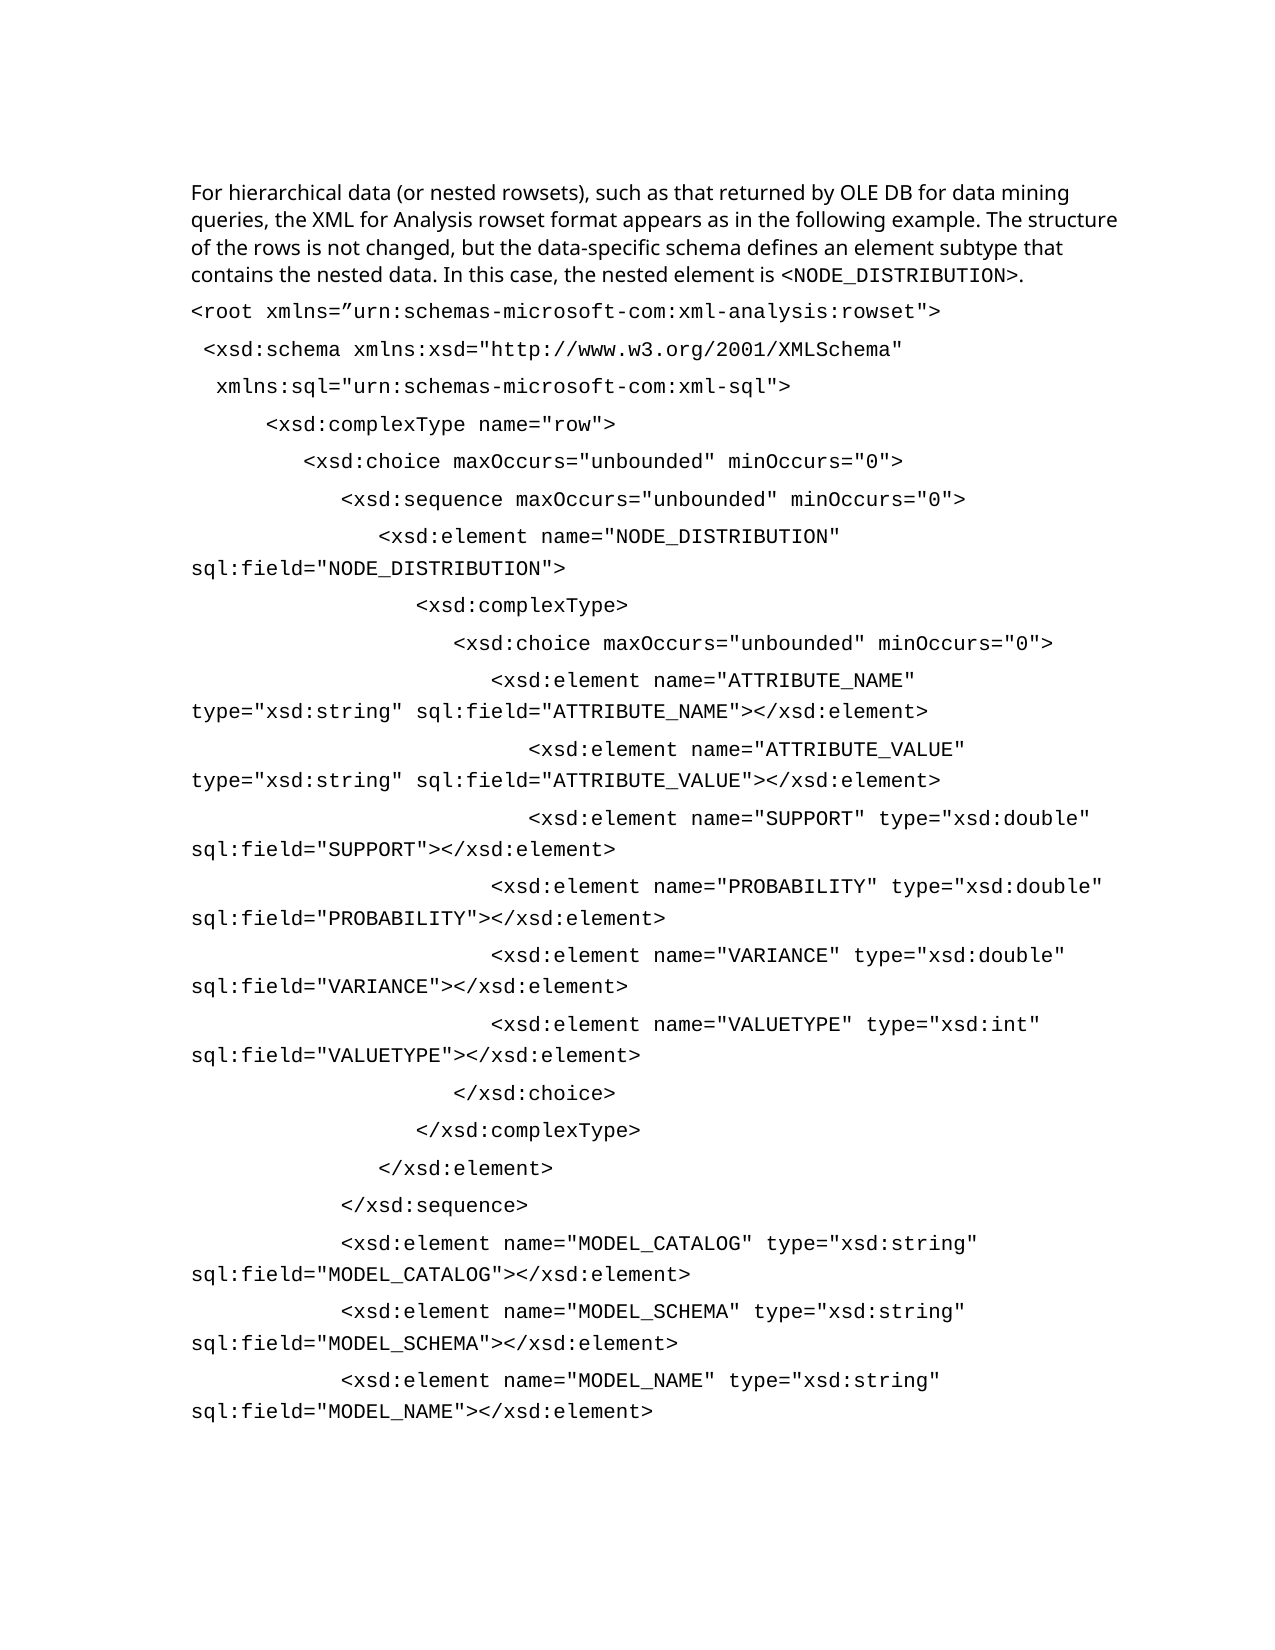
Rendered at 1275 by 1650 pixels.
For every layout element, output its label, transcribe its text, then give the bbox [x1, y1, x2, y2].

text <xsd:element name="VALUETYPE" type="xsd:int" sql:field="VALUETYPE"></xsd:element> [191, 1006, 1128, 1069]
text <xsd:element name="ATTRIBUTE_NAME" type="xsd:string" sql:field="ATTRIBUTE_NAME"></xsd:element> [191, 662, 1128, 725]
text <xsd:sequence maxOccurs="unbounded" minOccurs="0"> [191, 481, 1128, 512]
text <xsd:element name="VARIANCE" type="xsd:double" sql:field="VARIANCE"></xsd:element> [191, 937, 1128, 1000]
text </xsd:sequence> [191, 1187, 1128, 1219]
text </xsd:complexType> [191, 1112, 1128, 1144]
text <xsd:element name="ATTRIBUTE_VALUE" type="xsd:string" sql:field="ATTRIBUTE_VALUE"></xsd:element> [191, 731, 1128, 794]
text </xsd:element> [191, 1150, 1128, 1181]
text <xsd:element name="PROBABILITY" type="xsd:double" sql:field="PROBABILITY"></xsd:element> [191, 869, 1128, 931]
text <xsd:element name="MODEL_NAME" type="xsd:string" sql:field="MODEL_NAME"></xsd:element> [191, 1362, 1128, 1425]
text <xsd:element name="SUPPORT" type="xsd:double" sql:field="SUPPORT"></xsd:element> [191, 800, 1128, 862]
text For hierarchical data (or nested rowsets), such as that returned by OLE DB for data mining queries, the XML for Analysis rowset format appears as in the following example. The structure of the rows is not changed, but the data-specific schema defines an element subtype that contains the nested data. In this case, the nested element is <NODE_DISTRIBUTION>. [191, 179, 1128, 287]
text <xsd:element name="MODEL_CATALOG" type="xsd:string" sql:field="MODEL_CATALOG"></xsd:element> [191, 1225, 1128, 1287]
text <xsd:choice maxOccurs="unbounded" minOccurs="0"> [191, 625, 1128, 656]
text <xsd:choice maxOccurs="unbounded" minOccurs="0"> [191, 444, 1128, 475]
text <xsd:schema xmlns:xsd="http://www.w3.org/2001/XMLSchema" [191, 331, 1128, 362]
text <xsd:element name="MODEL_SCHEMA" type="xsd:string" sql:field="MODEL_SCHEMA"></xsd:element> [191, 1294, 1128, 1356]
text </xsd:choice> [191, 1075, 1128, 1106]
text <xsd:element name="NODE_DISTRIBUTION" sql:field="NODE_DISTRIBUTION"> [191, 519, 1128, 581]
text <root xmlns=”urn:schemas-microsoft-com:xml-analysis:rowset"> [191, 294, 1128, 325]
text <xsd:complexType> [191, 587, 1128, 619]
text xmlns:sql="urn:schemas-microsoft-com:xml-sql"> [191, 369, 1128, 400]
text <xsd:complexType name="row"> [191, 406, 1128, 437]
